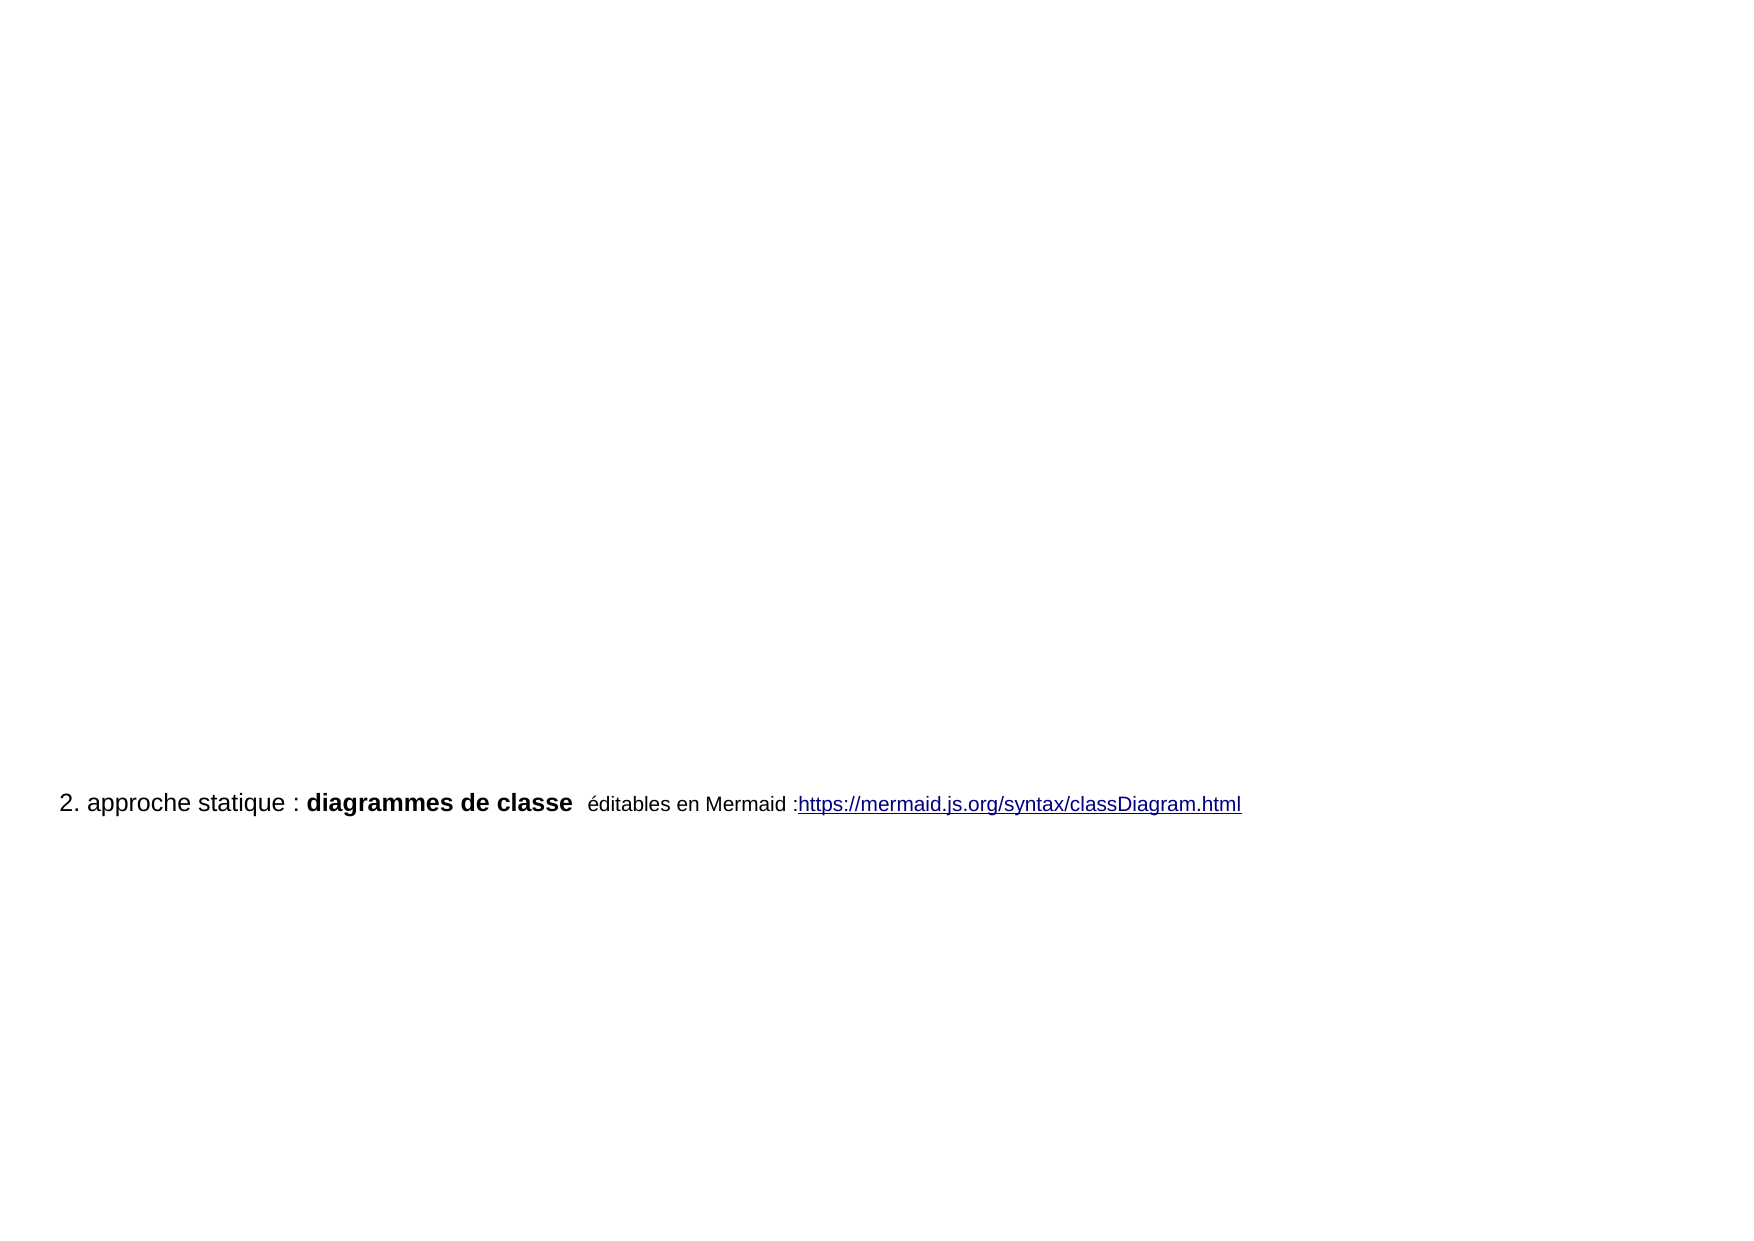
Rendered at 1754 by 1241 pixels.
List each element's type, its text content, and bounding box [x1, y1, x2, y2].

subtitle 2. approche statique : diagrammes de classe éditables en Mermaid :https://mermaid.js.org/syntax/classDiagram.html [59, 788, 1695, 817]
